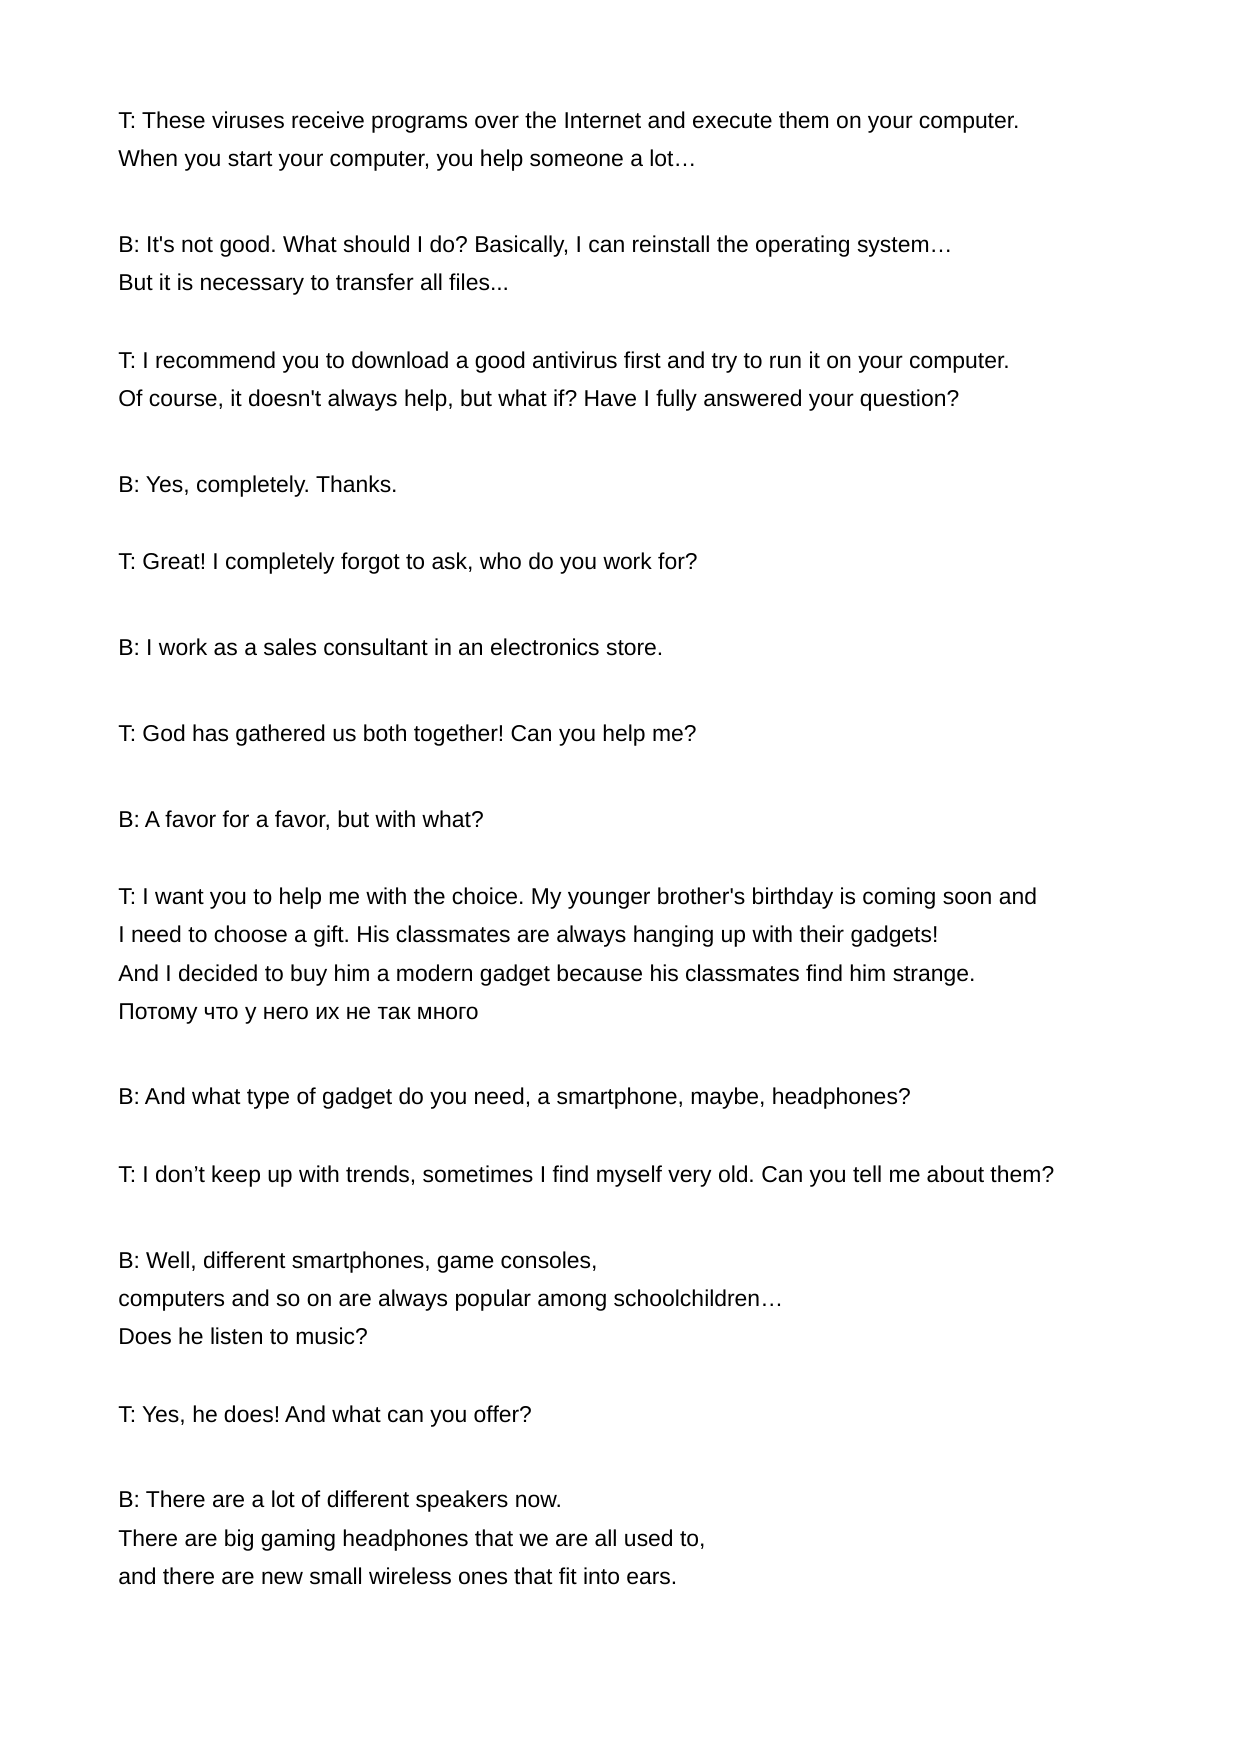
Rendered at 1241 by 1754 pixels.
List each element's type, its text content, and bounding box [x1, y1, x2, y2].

text Потому что у него их не так много [251, 1009, 1122, 1022]
text B: There are a lot of different speakers now. [118, 1497, 428, 1511]
text I need to choose a gift. His classmates are always hanging up with their gadgets! [898, 932, 1122, 946]
text T: I don’t keep up with trends, sometimes I find myself very old. Can you tell me about them? [815, 1172, 1122, 1185]
text T: Great! I completely forgot to ask, who do you work for? [566, 559, 1122, 572]
text Потому что у него их не так много [192, 1009, 250, 1022]
text T: These viruses receive programs over the Internet and execute them on your computer. [415, 118, 872, 131]
text Потому что у него их не так много [118, 1009, 191, 1022]
text T: God has gathered us both together! Can you help me? [636, 731, 1122, 744]
text I need to choose a gift. His classmates are always hanging up with their gadgets! [737, 932, 859, 946]
text B: It's not good. What should I do? Basically, I can reinstall the operating system… [874, 242, 1122, 255]
text Of course, it doesn't always help, but what if? Have I fully answered your question? [870, 396, 1122, 409]
text T: Great! I completely forgot to ask, who do you work for? [378, 559, 565, 572]
text T: God has gathered us both together! Can you help me? [118, 731, 244, 744]
text B: I work as a sales consultant in an electronics store. [118, 645, 1122, 658]
text There are big gaming headphones that we are all used to, [397, 1536, 1122, 1549]
text I need to choose a gift. His classmates are always hanging up with their gadgets! [118, 932, 322, 946]
text T: I want you to help me with the choice. My younger brother's birthday is coming soon and [313, 894, 555, 907]
text T: I recommend you to download a good antivirus first and try to run it on your computer. [956, 358, 1122, 371]
text B: And what type of gadget do you need, a smartphone, maybe, headphones? [826, 1094, 1122, 1107]
text B: It's not good. What should I do? Basically, I can reinstall the operating system… [230, 242, 558, 255]
text B: It's not good. What should I do? Basically, I can reinstall the operating system… [559, 242, 769, 255]
text T: Yes, he does! And what can you offer? [436, 1412, 1122, 1425]
text T: Great! I completely forgot to ask, who do you work for? [118, 559, 270, 572]
text And I decided to buy him a modern gadget because his classmates find him strange. [321, 971, 488, 984]
text B: And what type of gadget do you need, a smartphone, maybe, headphones? [118, 1094, 258, 1107]
text When you start your computer, you help someone a lot… [514, 156, 1122, 169]
text T: I recommend you to download a good antivirus first and try to run it on your computer. [288, 358, 483, 371]
text T: I recommend you to download a good antivirus first and try to run it on your computer. [485, 358, 730, 371]
text I need to choose a gift. His classmates are always hanging up with their gadgets! [323, 932, 608, 946]
text T: God has gathered us both together! Can you help me? [246, 731, 441, 744]
text But it is necessary to transfer all files... [298, 280, 1122, 293]
text Of course, it doesn't always help, but what if? Have I fully answered your question? [118, 396, 379, 409]
text computers and so on are always popular among schoolchildren… [483, 1296, 603, 1309]
text T: I don’t keep up with trends, sometimes I find myself very old. Can you tell me about them? [283, 1172, 619, 1185]
text And I decided to buy him a modern gadget because his classmates find him strange. [954, 971, 1122, 984]
text And I decided to buy him a modern gadget because his classmates find him strange. [529, 971, 952, 984]
text T: I recommend you to download a good antivirus first and try to run it on your computer. [118, 358, 287, 371]
text B: Well, different smartphones, game consoles, [353, 1258, 445, 1271]
text And I decided to buy him a modern gadget because his classmates find him strange. [118, 971, 320, 984]
text B: There are a lot of different speakers now. [430, 1497, 1122, 1511]
text When you start your computer, you help someone a lot… [190, 156, 283, 169]
text and there are new small wireless ones that fit into ears. [118, 1574, 1122, 1587]
text B: Yes, completely. Thanks. [118, 482, 241, 495]
text B: Yes, completely. Thanks. [300, 482, 1122, 495]
text T: These viruses receive programs over the Internet and execute them on your computer. [118, 118, 373, 131]
text B: Well, different smartphones, game consoles, [447, 1258, 1122, 1271]
text T: God has gathered us both together! Can you help me? [443, 731, 564, 744]
text But it is necessary to transfer all files... [118, 280, 297, 293]
text computers and so on are always popular among schoolchildren… [165, 1296, 430, 1309]
text B: Well, different smartphones, game consoles, [118, 1258, 351, 1271]
text Does he listen to music? [118, 1334, 1122, 1347]
text Of course, it doesn't always help, but what if? Have I fully answered your question? [438, 396, 690, 409]
text computers and so on are always popular among schoolchildren… [605, 1296, 1122, 1309]
text T: Yes, he does! And what can you offer? [118, 1412, 435, 1425]
text B: A favor for a favor, but with what? [118, 817, 1122, 830]
text T: I want you to help me with the choice. My younger brother's birthday is coming soon and [934, 894, 1122, 907]
text B: And what type of gadget do you need, a smartphone, maybe, headphones? [436, 1094, 615, 1107]
text When you start your computer, you help someone a lot… [284, 156, 375, 169]
text B: Yes, completely. Thanks. [243, 482, 299, 495]
text T: These viruses receive programs over the Internet and execute them on your computer. [966, 118, 1122, 131]
text T: I want you to help me with the choice. My younger brother's birthday is coming soon and [628, 894, 826, 907]
text There are big gaming headphones that we are all used to, [118, 1536, 250, 1549]
